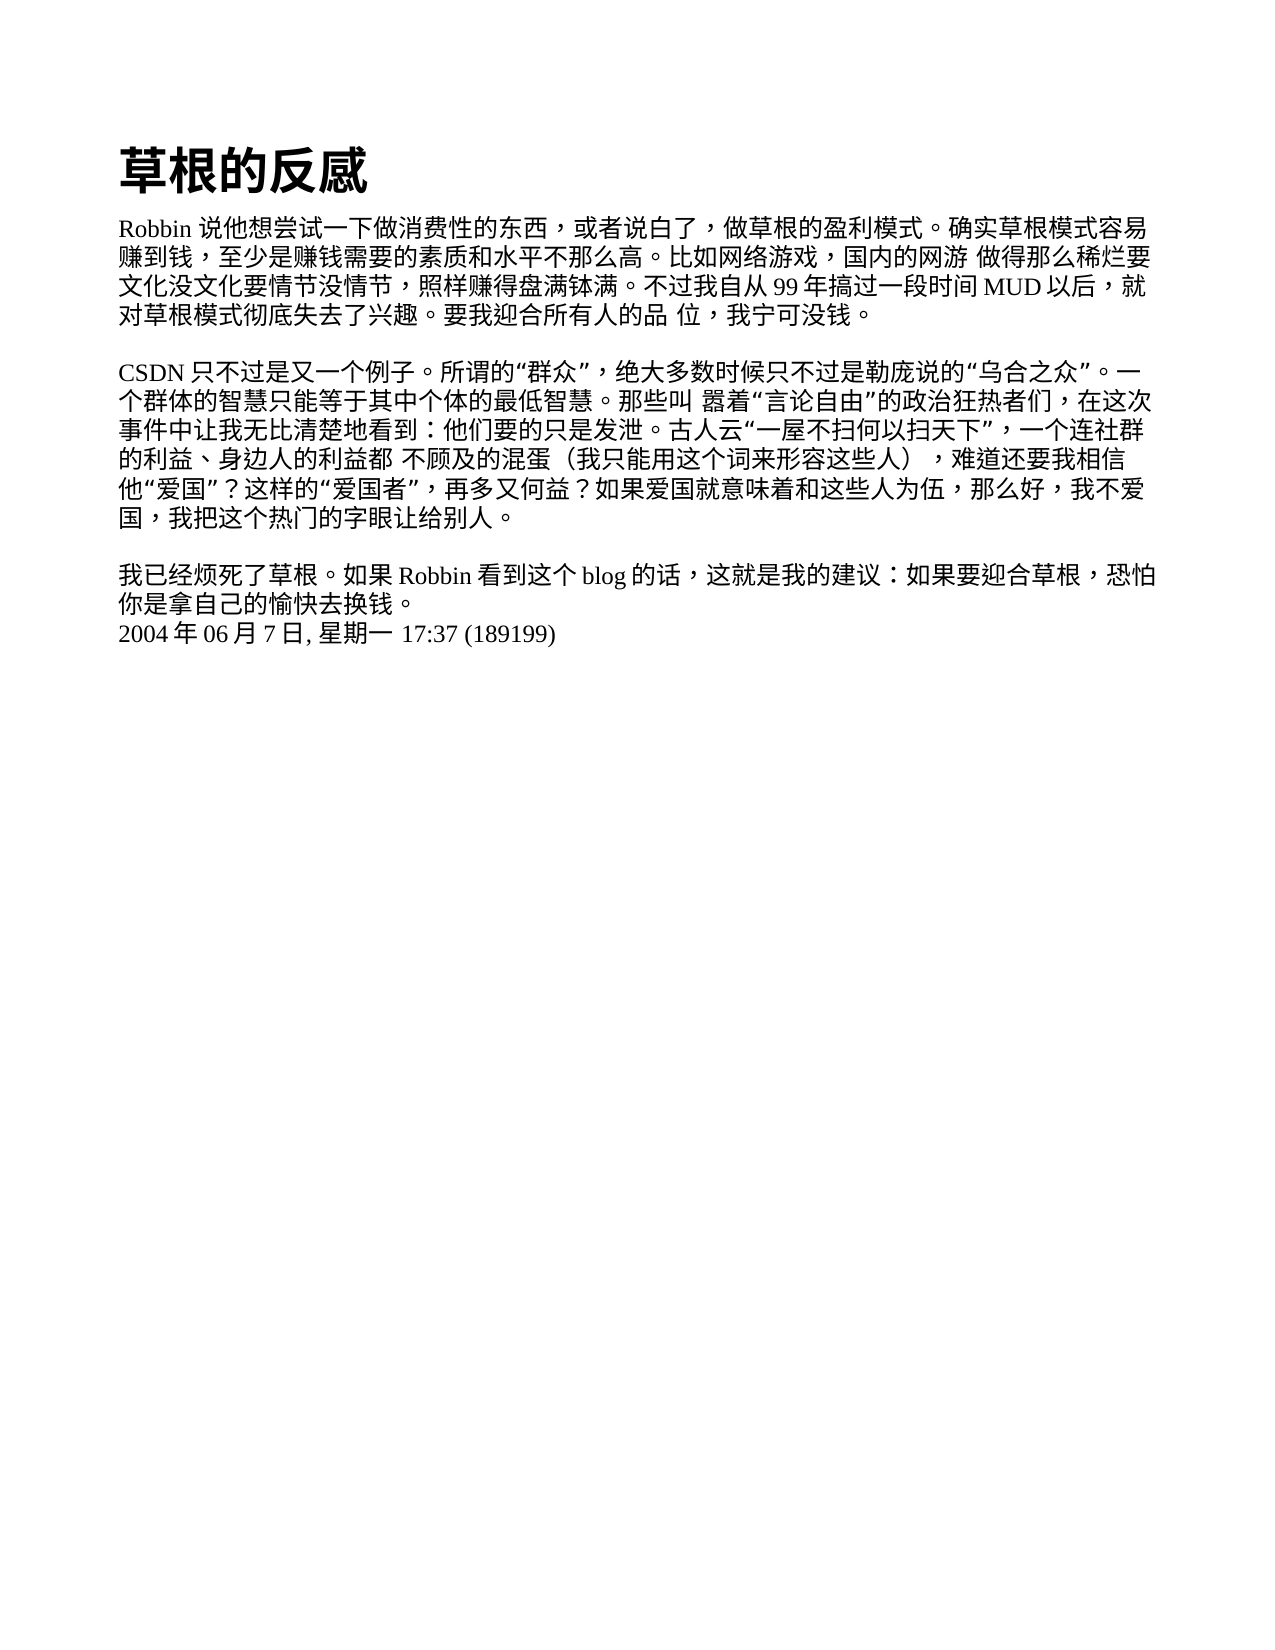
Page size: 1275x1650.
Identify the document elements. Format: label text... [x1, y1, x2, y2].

text 2004年06月7日, 星期一 17:37 (189199) [118, 619, 1157, 648]
text 我已经烦死了草根。如果Robbin看到这个blog的话，这就是我的建议：如果要迎合草根，恐怕你是拿自己的愉快去换钱。 [118, 561, 1157, 619]
text CSDN只不过是又一个例子。所谓的“群众”，绝大多数时候只不过是勒庞说的“乌合之众”。一个群体的智慧只能等于其中个体的最低智慧。那些叫 嚣着“言论自由”的政治狂热者们，在这次事件中让我无比清楚地看到：他们要的只是发泄。古人云“一屋不扫何以扫天下”，一个连社群的利益、身边人的利益都 不顾及的混蛋（我只能用这个词来形容这些人），难道还要我相信他“爱国”？这样的“爱国者”，再多又何益？如果爱国就意味着和这些人为伍，那么好，我不爱 国，我把这个热门的字眼让给别人。 [118, 358, 1157, 533]
text Robbin 说他想尝试一下做消费性的东西，或者说白了，做草根的盈利模式。确实草根模式容易赚到钱，至少是赚钱需要的素质和水平不那么高。比如网络游戏，国内的网游 做得那么稀烂要文化没文化要情节没情节，照样赚得盘满钵满。不过我自从99年搞过一段时间MUD以后，就对草根模式彻底失去了兴趣。要我迎合所有人的品 位，我宁可没钱。 [118, 214, 1157, 331]
subtitle 草根的反感 [118, 143, 1157, 201]
